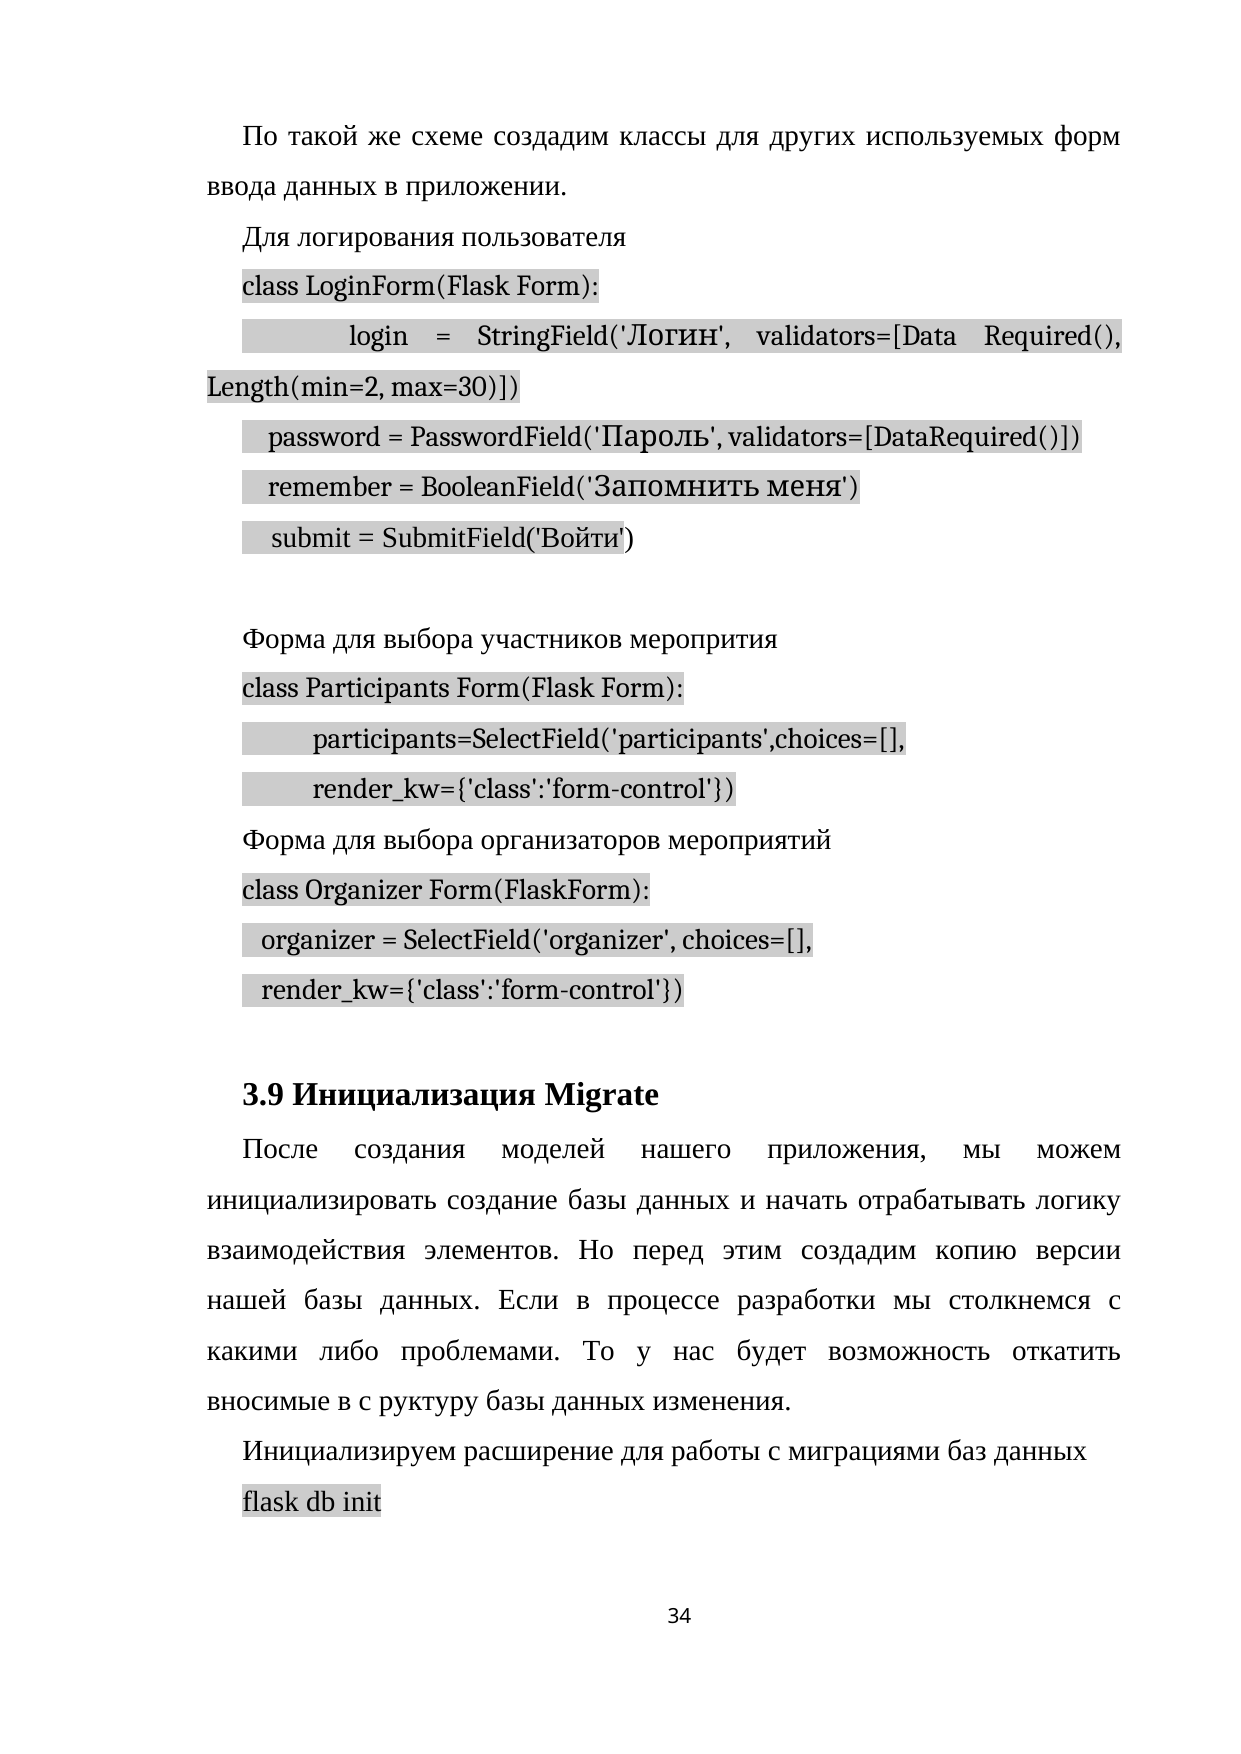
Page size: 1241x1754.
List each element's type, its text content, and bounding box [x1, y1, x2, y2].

list participants=SelectField('participants',choices=[], [207, 722, 1122, 755]
list Форма для выбора участников меропрития [207, 621, 1122, 655]
list login = StringField('Логин', validators=[Data Required(), Length(min=2, max=30)]) [207, 319, 1122, 403]
list organizer = SelectField('organizer', choices=[], [207, 923, 1122, 957]
list 3.9 Инициализация Migrate [207, 1074, 1122, 1112]
list password = PasswordField('Пароль', validators=[DataRequired()]) [207, 420, 1122, 453]
list flask db init [207, 1484, 1122, 1517]
list После создания моделей нашего приложения, мы можем инициализировать создание базы данных и начать отрабатывать логику взаимодействия элементов. Но перед этим создадим копию версии нашей базы данных. Если в процессе разработки мы столкнемся с какими либо проблемами. То у нас будет возможность откатить вносимые в с руктуру базы данных изменения. [207, 1132, 1122, 1417]
list Для логирования пользователя [207, 219, 1122, 252]
list render_kw={'class':'form-control'}) [207, 772, 1122, 806]
list class Participants Form(Flask Form): [207, 672, 1122, 705]
list По такой же схеме создадим классы для других используемых форм ввода данных в приложении. [207, 118, 1122, 202]
list Форма для выбора организаторов мероприятий [207, 822, 1122, 856]
list render_kw={'class':'form-control'}) [207, 973, 1122, 1007]
list Инициализируем расширение для работы с миграциями баз данных [207, 1433, 1122, 1467]
list submit = SubmitField('Войти') [207, 521, 1122, 554]
list remember = BooleanField('Запомнить меня') [207, 470, 1122, 504]
list class Organizer Form(FlaskForm): [207, 873, 1122, 906]
list class LoginForm(Flask Form): [207, 269, 1122, 303]
